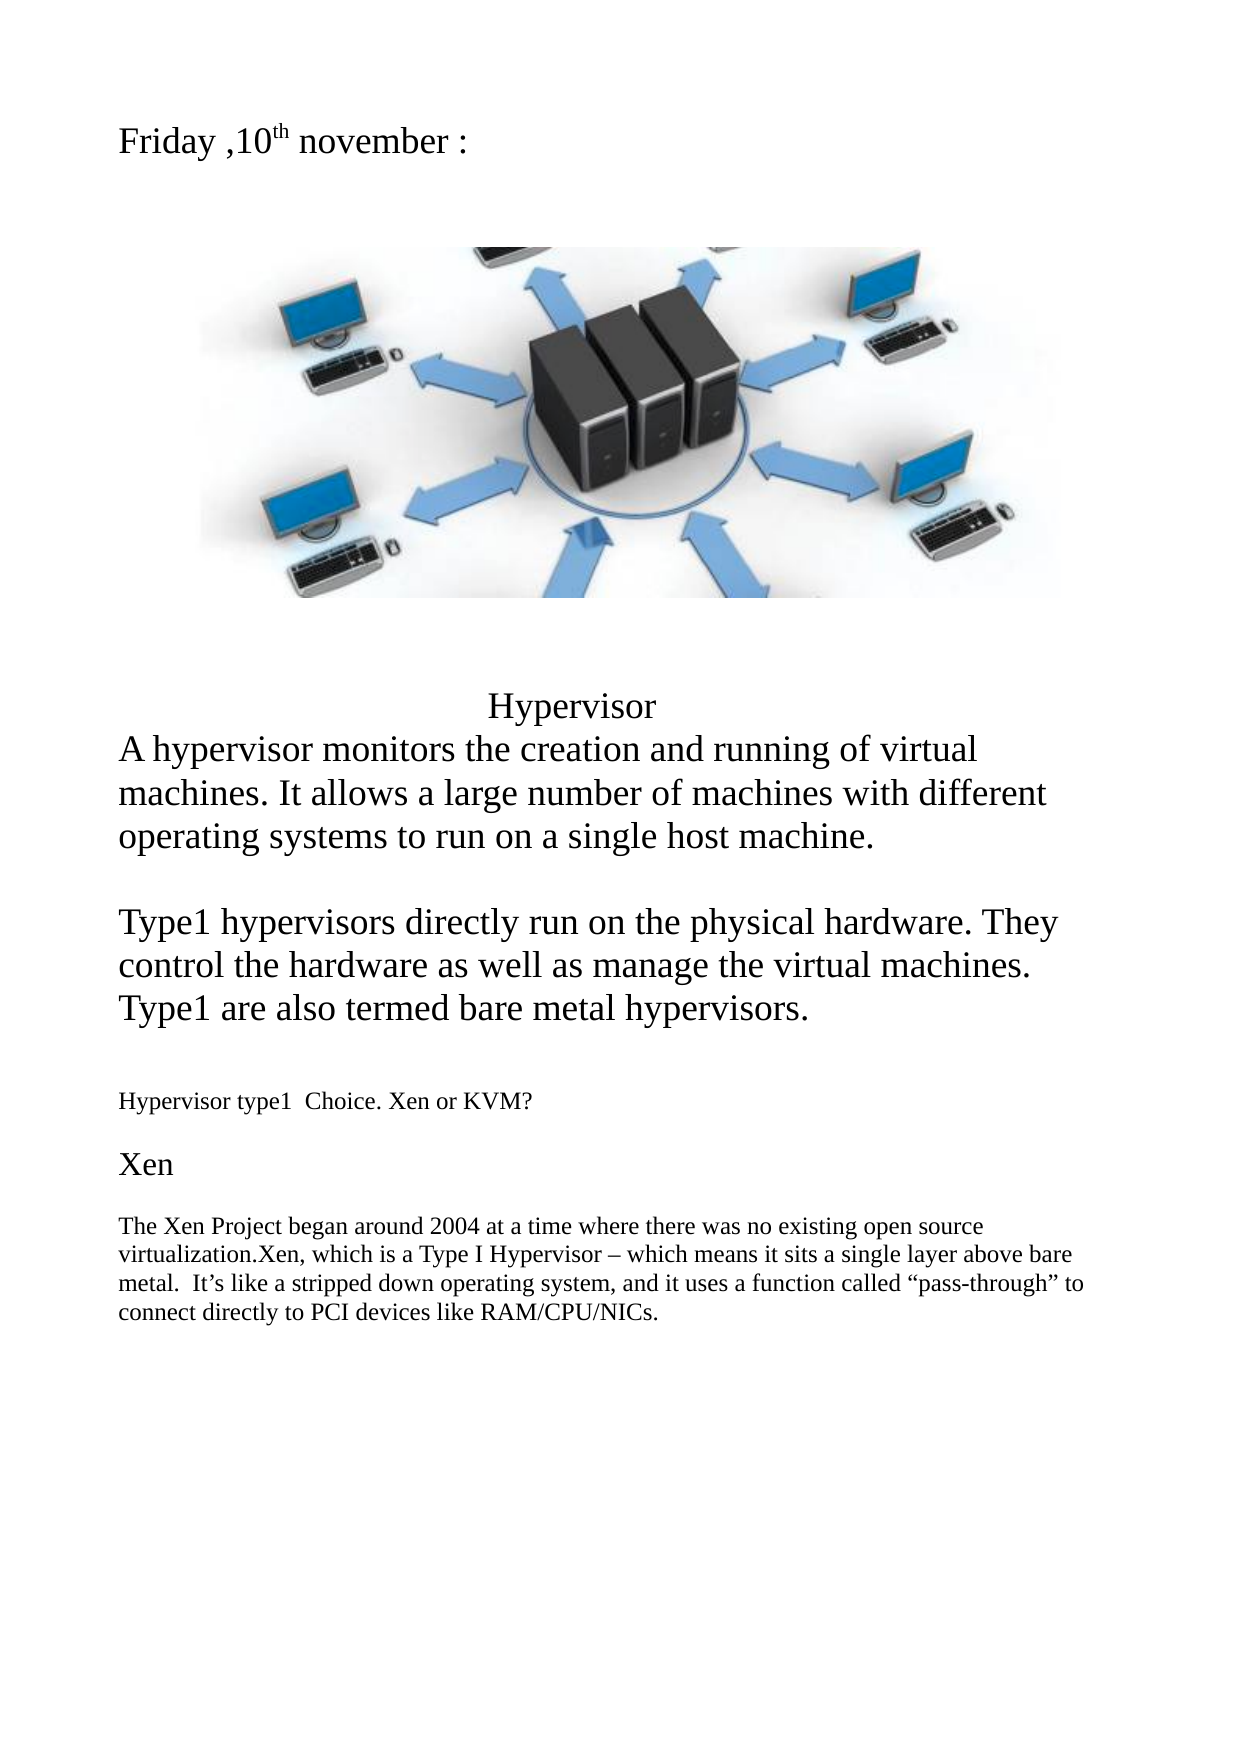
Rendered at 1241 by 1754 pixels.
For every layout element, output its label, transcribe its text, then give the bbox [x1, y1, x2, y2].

text Friday ,10th november : [118, 118, 1122, 161]
text Hypervisor type1 Choice. Xen or KVM? [118, 1086, 1122, 1115]
text Xen [118, 1144, 1122, 1182]
picture [159, 247, 1082, 598]
text A hypervisor monitors the creation and running of virtual machines. It allows a large number of machines with different operating systems to run on a single host machine. [118, 727, 1122, 856]
text Type1 hypervisors directly run on the physical hardware. They control the hardware as well as manage the virtual machines. Type1 are also termed bare metal hypervisors. [118, 899, 1122, 1029]
text The Xen Project began around 2004 at a time where there was no existing open source virtualization.Xen, which is a Type I Hypervisor – which means it sits a single layer above bare metal. It’s like a stripped down operating system, and it uses a function called “pass-through” to connect directly to PCI devices like RAM/CPU/NICs. [118, 1211, 1122, 1326]
text Hypervisor [118, 684, 1122, 727]
